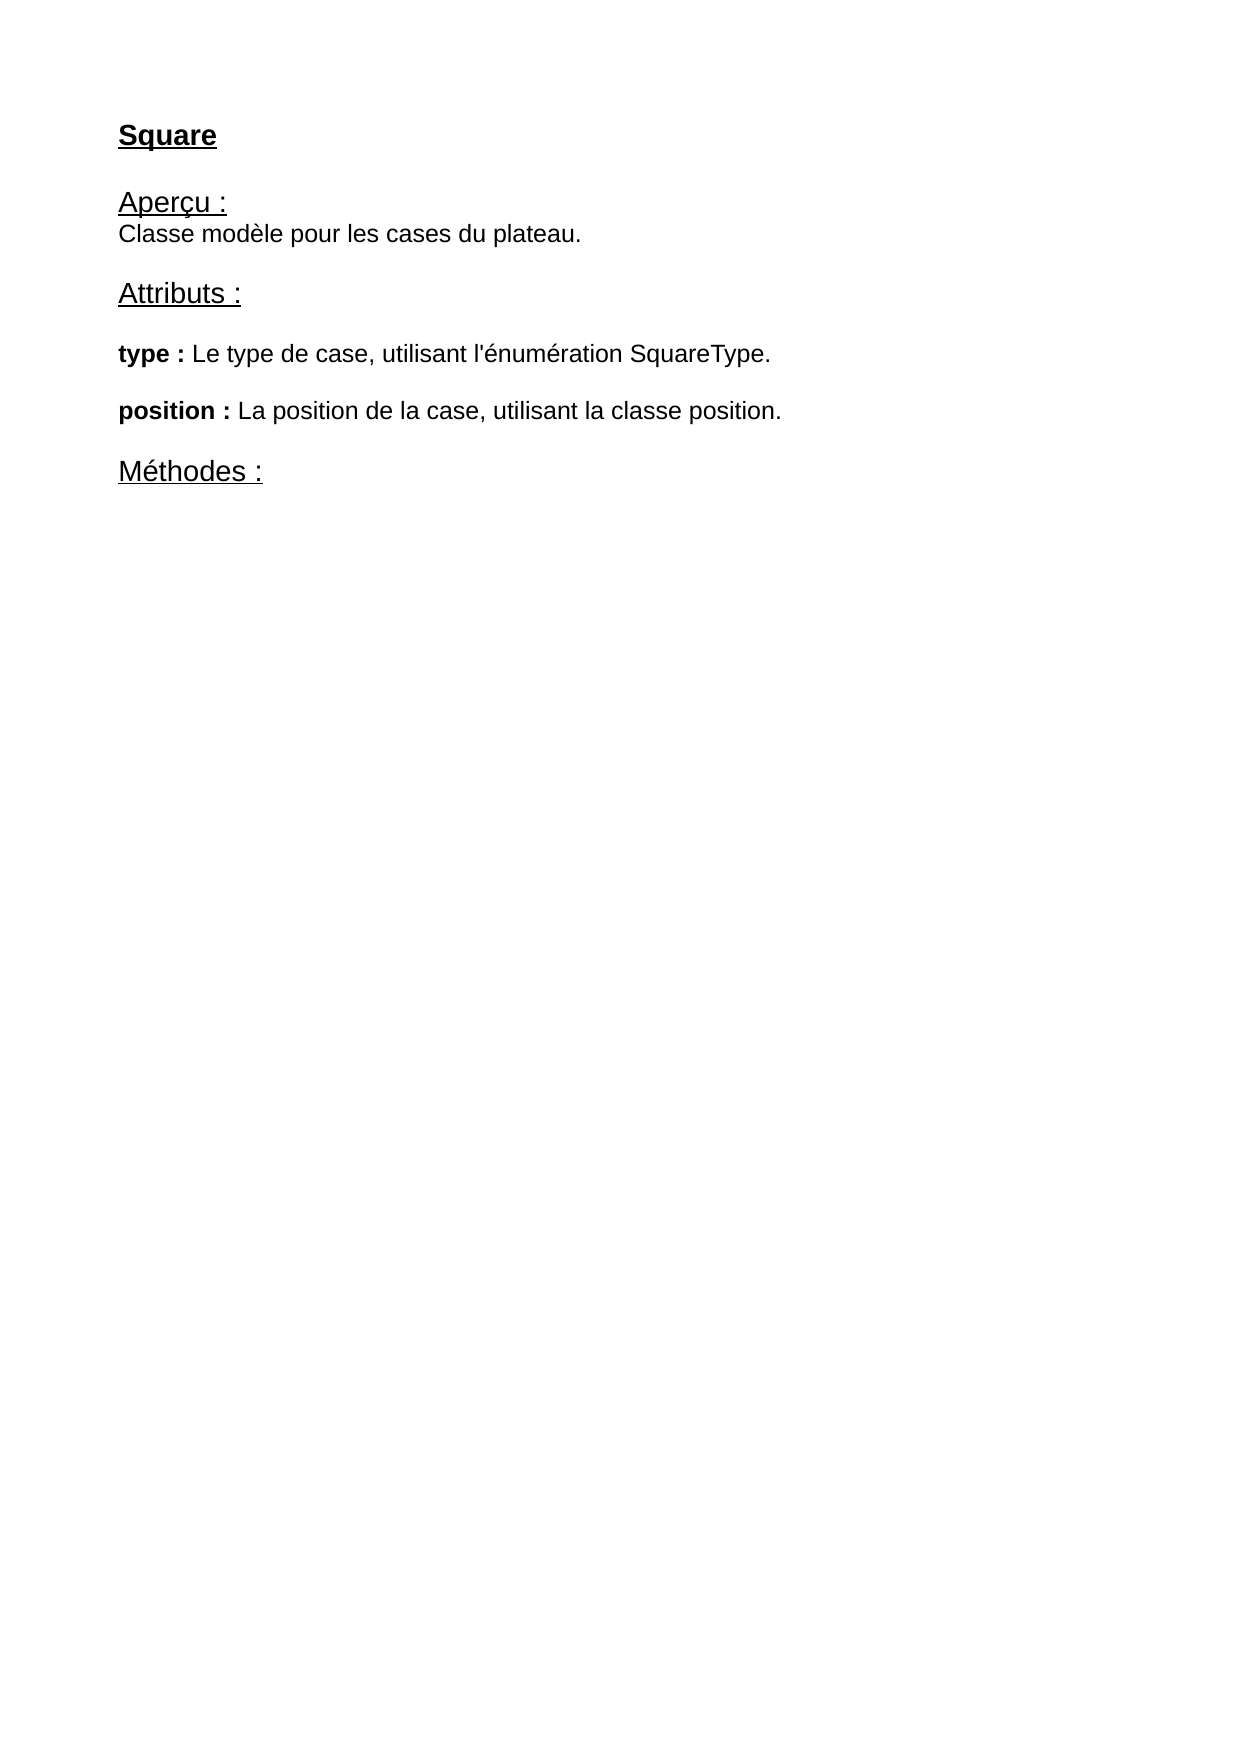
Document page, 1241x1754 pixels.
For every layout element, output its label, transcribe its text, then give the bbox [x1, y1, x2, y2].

text Classe modèle pour les cases du plateau. [118, 219, 1122, 247]
text type : Le type de case, utilisant l'énumération SquareType. [118, 338, 1122, 367]
text Square [118, 118, 1122, 152]
text Méthodes : [118, 453, 1122, 487]
text Attributs : [118, 276, 1122, 310]
text position : La position de la case, utilisant la classe position. [118, 396, 1122, 425]
text Aperçu : [118, 185, 1122, 219]
